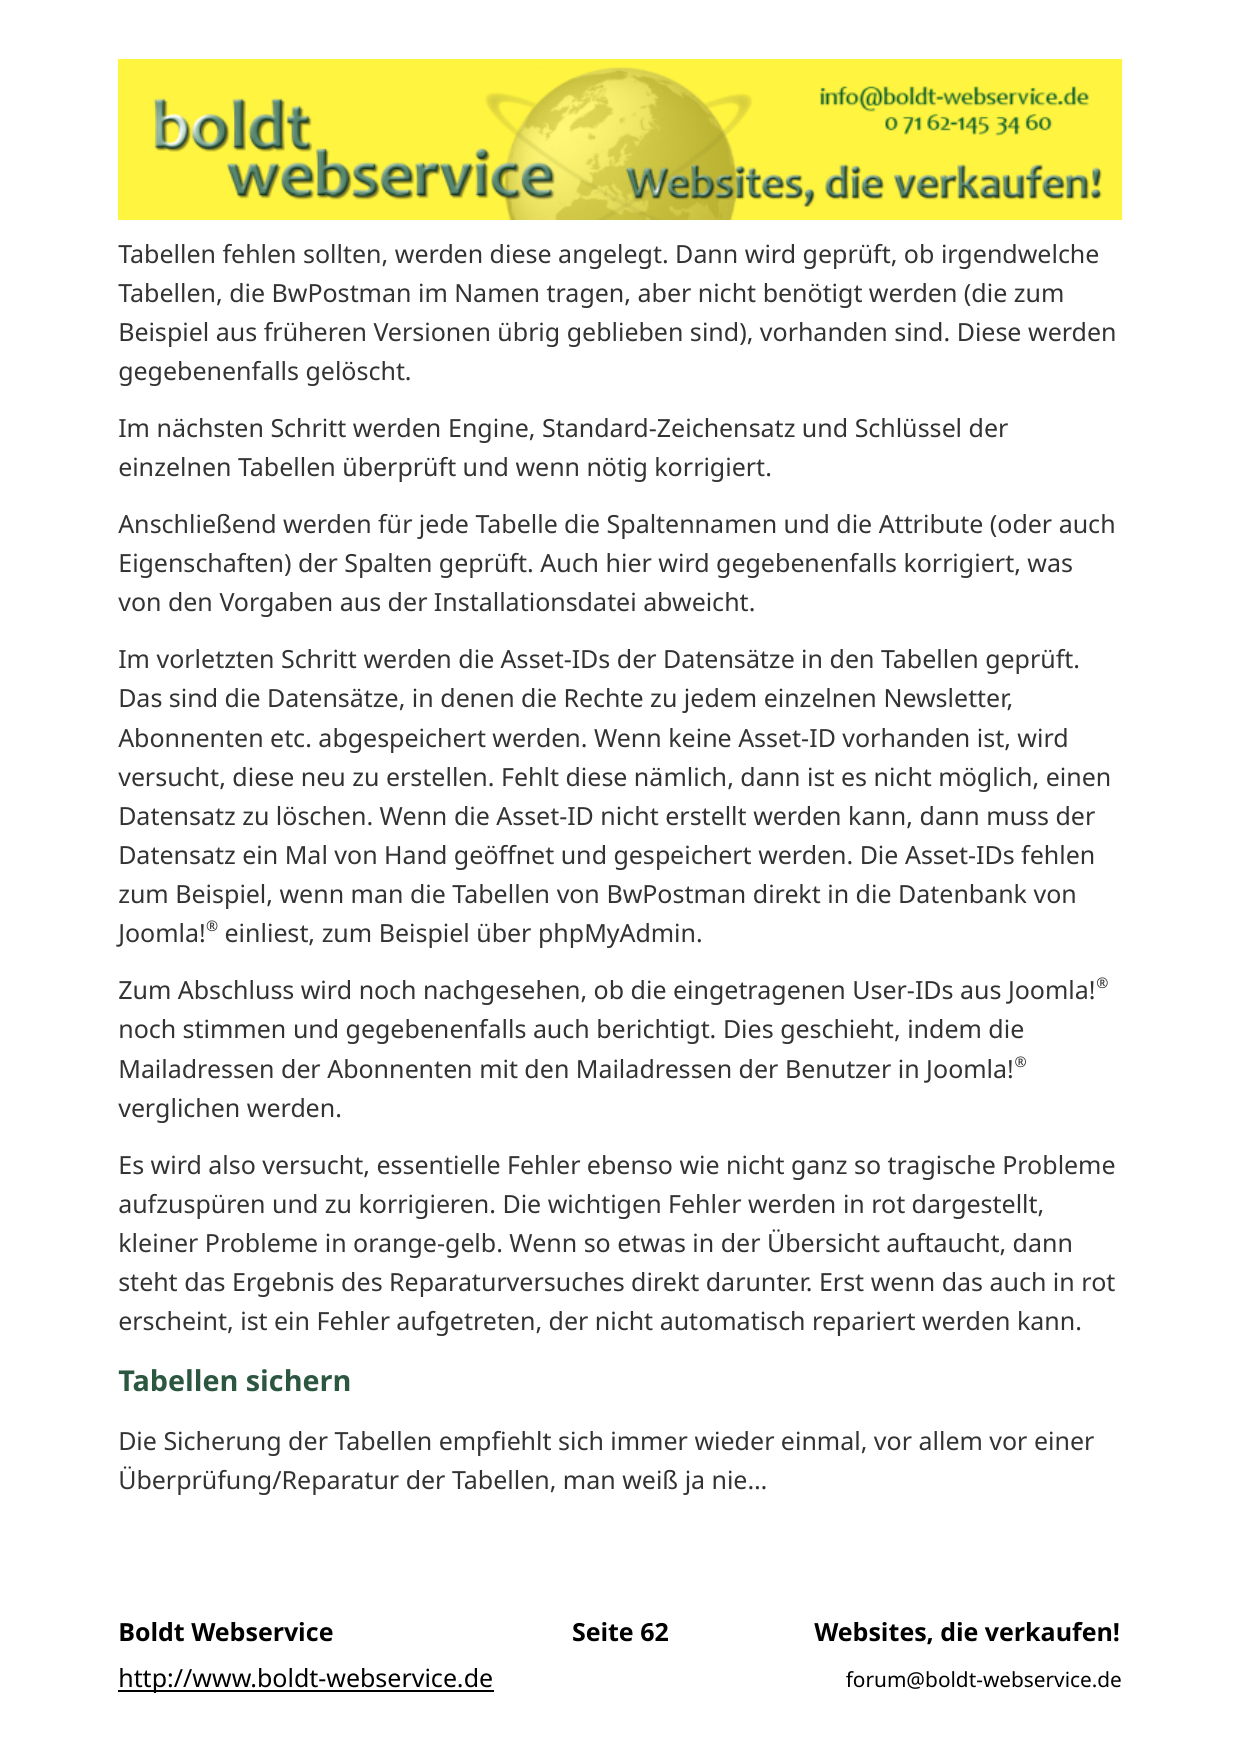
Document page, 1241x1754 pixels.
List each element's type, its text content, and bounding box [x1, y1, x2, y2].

text Tabellen fehlen sollten, werden diese angelegt. Dann wird geprüft, ob irgendwelche Tabellen, die BwPostman im Namen tragen, aber nicht benötigt werden (die zum Beispiel aus früheren Versionen übrig geblieben sind), vorhanden sind. Diese werden gegebenenfalls gelöscht. [118, 236, 1122, 388]
text Im vorletzten Schritt werden die Asset-IDs der Datensätze in den Tabellen geprüft. Das sind die Datensätze, in denen die Rechte zu jedem einzelnen Newsletter, Abonnenten etc. abgespeichert werden. Wenn keine Asset-ID vorhanden ist, wird versucht, diese neu zu erstellen. Fehlt diese nämlich, dann ist es nicht möglich, einen Datensatz zu löschen. Wenn die Asset-ID nicht erstellt werden kann, dann muss der Datensatz ein Mal von Hand geöffnet und gespeichert werden. Die Asset-IDs fehlen zum Beispiel, wenn man die Tabellen von BwPostman direkt in die Datenbank von Joomla!® einliest, zum Beispiel über phpMyAdmin. [118, 642, 1122, 950]
text Zum Abschluss wird noch nachgesehen, ob die eingetragenen User-IDs aus Joomla!® noch stimmen und gegebenenfalls auch berichtigt. Dies geschieht, indem die Mailadressen der Abonnenten mit den Mailadressen der Benutzer in Joomla!® verglichen werden. [118, 973, 1122, 1124]
text Die Sicherung der Tabellen empfiehlt sich immer wieder einmal, vor allem vor einer Überprüfung/Reparatur der Tabellen, man weiß ja nie… [118, 1424, 1122, 1497]
picture [118, 59, 1123, 220]
text Im nächsten Schritt werden Engine, Standard-Zeichensatz und Schlüssel der einzelnen Tabellen überprüft und wenn nötig korrigiert. [118, 411, 1122, 484]
subtitle Tabellen sichern [118, 1361, 1122, 1400]
text Es wird also versucht, essentielle Fehler ebenso wie nicht ganz so tragische Probleme aufzuspüren und zu korrigieren. Die wichtigen Fehler werden in rot dargestellt, kleiner Probleme in orange-gelb. Wenn so etwas in der Übersicht auftaucht, dann steht das Ergebnis des Reparaturversuches direkt darunter. Erst wenn das auch in rot erscheint, ist ein Fehler aufgetreten, der nicht automatisch repariert werden kann. [118, 1147, 1122, 1338]
text Anschließend werden für jede Tabelle die Spaltennamen und die Attribute (oder auch Eigenschaften) der Spalten geprüft. Auch hier wird gegebenenfalls korrigiert, was von den Vorgaben aus der Installationsdatei abweicht. [118, 507, 1122, 619]
